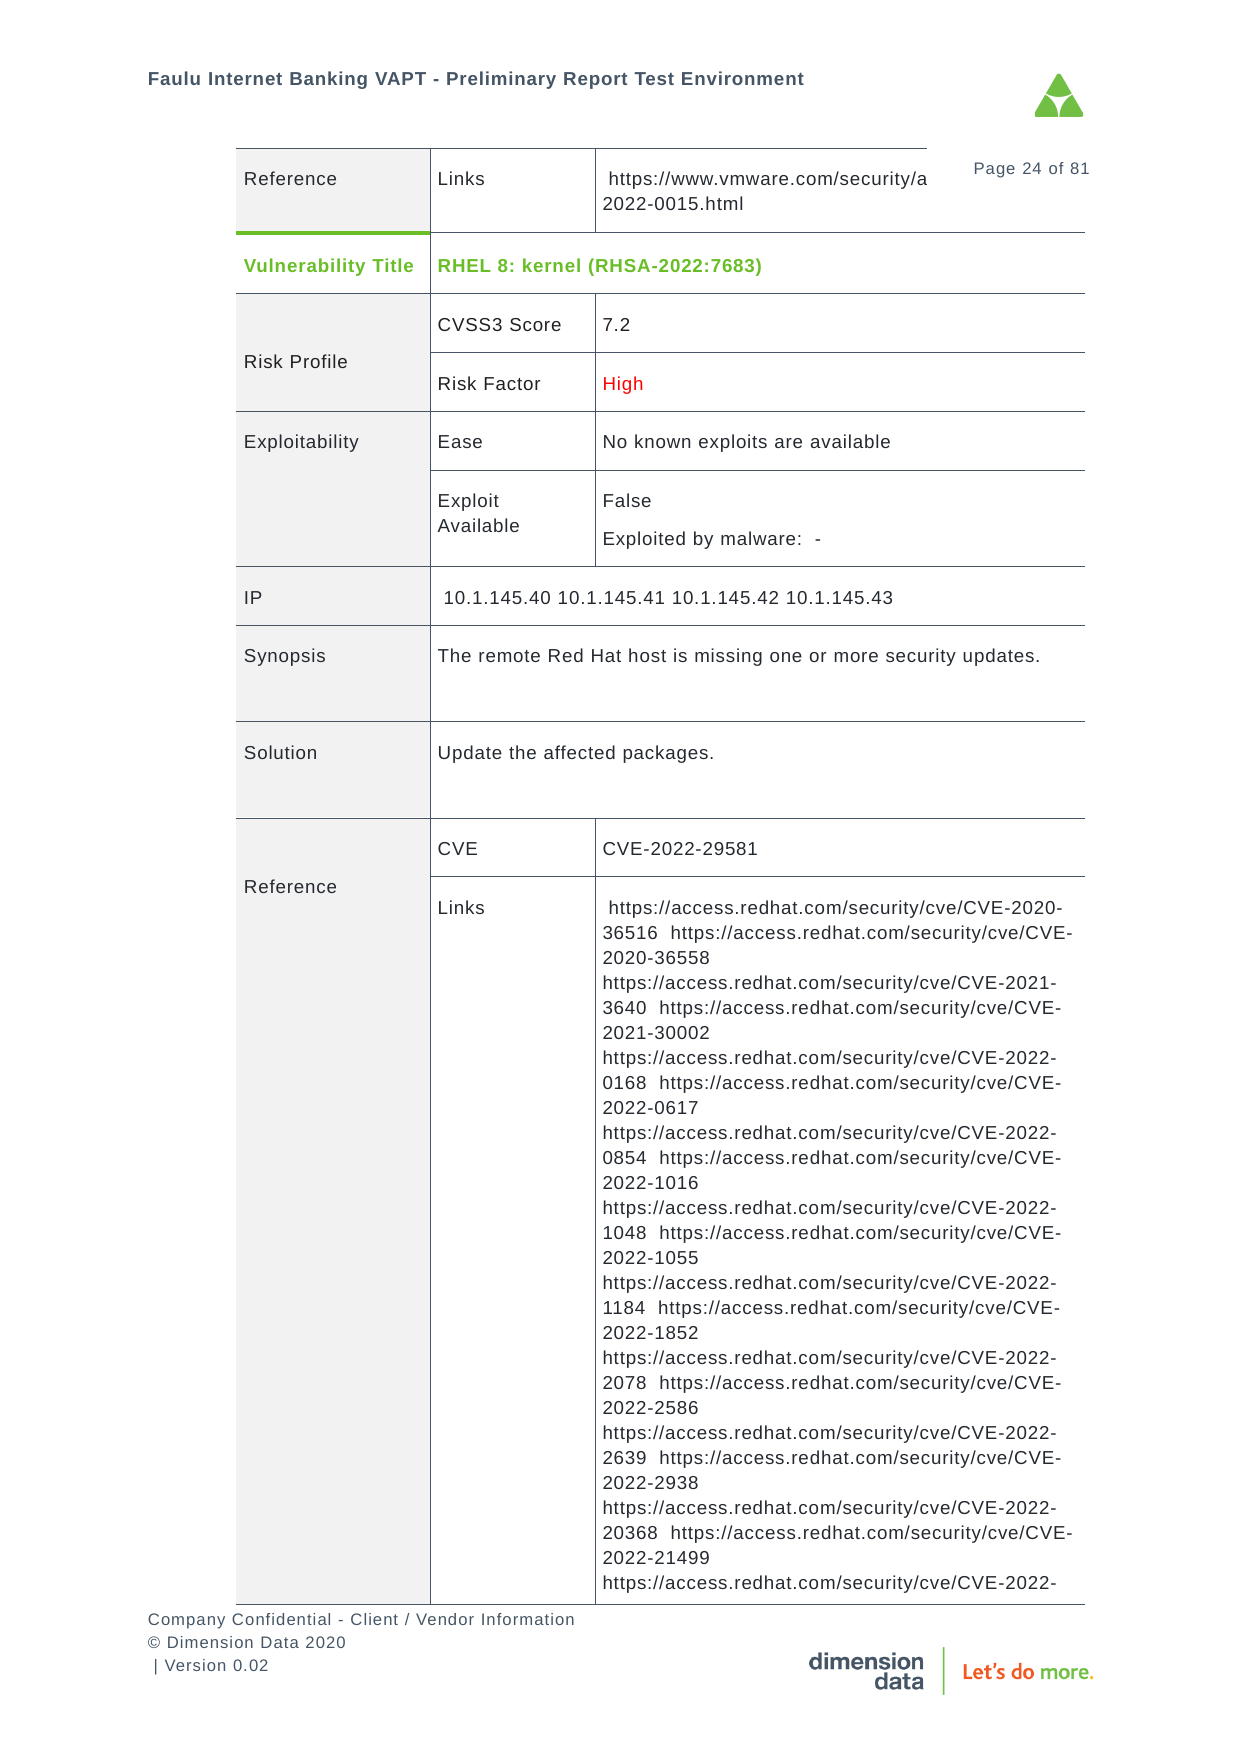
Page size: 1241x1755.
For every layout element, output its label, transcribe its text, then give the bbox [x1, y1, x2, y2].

table_cell RHEL 8: kernel (RHSA-2022:7683) [431, 233, 1084, 293]
table_cell Reference [236, 819, 430, 1604]
table_cell Exploit Available [431, 471, 595, 566]
table_cell CVSS3 Score [431, 294, 595, 352]
table_cell False Exploited by malware: - [596, 471, 1084, 566]
table_cell The remote Red Hat host is missing one or more security updates. [431, 626, 1084, 721]
table_cell Vulnerability Title [236, 235, 430, 293]
table_cell Risk Factor [431, 353, 595, 411]
table_cell Reference [236, 149, 430, 231]
table_cell Solution [236, 722, 430, 817]
table_cell High [596, 353, 1084, 411]
table_cell 10.1.145.40 10.1.145.41 10.1.145.42 10.1.145.43 [431, 567, 1084, 625]
table_cell No known exploits are available [596, 412, 1084, 469]
table_cell CVE-2022-29581 [596, 819, 1084, 876]
table_cell https://www.vmware.com/security/advisories/VMSA-2022-0015.html [596, 149, 1084, 231]
table_cell Update the affected packages. [431, 722, 1084, 817]
table_cell Links [431, 877, 595, 1604]
table_cell 7.2 [596, 294, 1084, 352]
table_cell Exploitability [236, 412, 430, 566]
table_cell Ease [431, 412, 595, 469]
table_cell https://access.redhat.com/security/cve/CVE-2020-36516 https://access.redhat.com/security/cve/CVE-2020-36558 https://access.redhat.com/security/cve/CVE-2021-3640 https://access.redhat.com/security/cve/CVE-2021-30002 https://access.redhat.com/security/cve/CVE-2022-0168 https://access.redhat.com/security/cve/CVE-2022-0617 https://access.redhat.com/security/cve/CVE-2022-0854 https://access.redhat.com/security/cve/CVE-2022-1016 https://access.redhat.com/security/cve/CVE-2022-1048 https://access.redhat.com/security/cve/CVE-2022-1055 https://access.redhat.com/security/cve/CVE-2022-1184 https://access.redhat.com/security/cve/CVE-2022-1852 https://access.redhat.com/security/cve/CVE-2022-2078 https://access.redhat.com/security/cve/CVE-2022-2586 https://access.redhat.com/security/cve/CVE-2022-2639 https://access.redhat.com/security/cve/CVE-2022-2938 https://access.redhat.com/security/cve/CVE-2022-20368 https://access.redhat.com/security/cve/CVE-2022-21499 https://access.redhat.com/security/cve/CVE-2022-23960 https://access.redhat.com/security/cve/CVE-2022-24448 https://access.redhat.com/security/cve/CVE-2022-26373 https://access.redhat.com/security/cve/CVE-2022-27950 https://access.redhat.com/security/cve/CVE-2022-28390 https://access.redhat.com/security/cve/CVE-2022-28893 https://access.redhat.com/security/cve/CVE-2022-29581 https://access.redhat.com/security/cve/CVE-2022-36946 https://access.redhat.com/errata/RHSA-2022:7683 https://bugzilla.redhat.com/1946279 https://bugzilla.redhat.com/1980646 https://bugzilla.redhat.com/2037386 https://bugzilla.redhat.com/2051444 https://bugzilla.redhat.com/2053632 https://bugzilla.redhat.com/2058395 https://bugzilla.redhat.com/2059928 https://bugzilla.redhat.com/2062284 https://bugzilla.redhat.com/2066614 https://bugzilla.redhat.com/2066706 https://bugzilla.redhat.com/2069408 https://bugzilla.redhat.com/2070205 https://bugzilla.redhat.com/2070220 https://bugzilla.redhat.com/2073064 https://bugzilla.redhat.com/2074208 https://bugzilla.redhat.com/2084183 https://bugzilla.redhat.com/2084479 https://bugzilla.redhat.com/2088021 https://bugzilla.redhat.com/2089815 https://bugzilla.redhat.com/2096178 https://bugzilla.redhat.com/2112693 https://bugzilla.redhat.com/2114878 https://bugzilla.redhat.com/2115065 https://bugzilla.redhat.com/2115278 https://bugzilla.redhat.com/2120175 https://bugzilla.redhat.com/2123695 [596, 877, 1084, 1604]
table_cell Links [431, 149, 595, 231]
table_cell IP [236, 567, 430, 625]
table_cell Synopsis [236, 626, 430, 721]
table_cell Risk Profile [236, 294, 430, 411]
table_cell CVE [431, 819, 595, 876]
